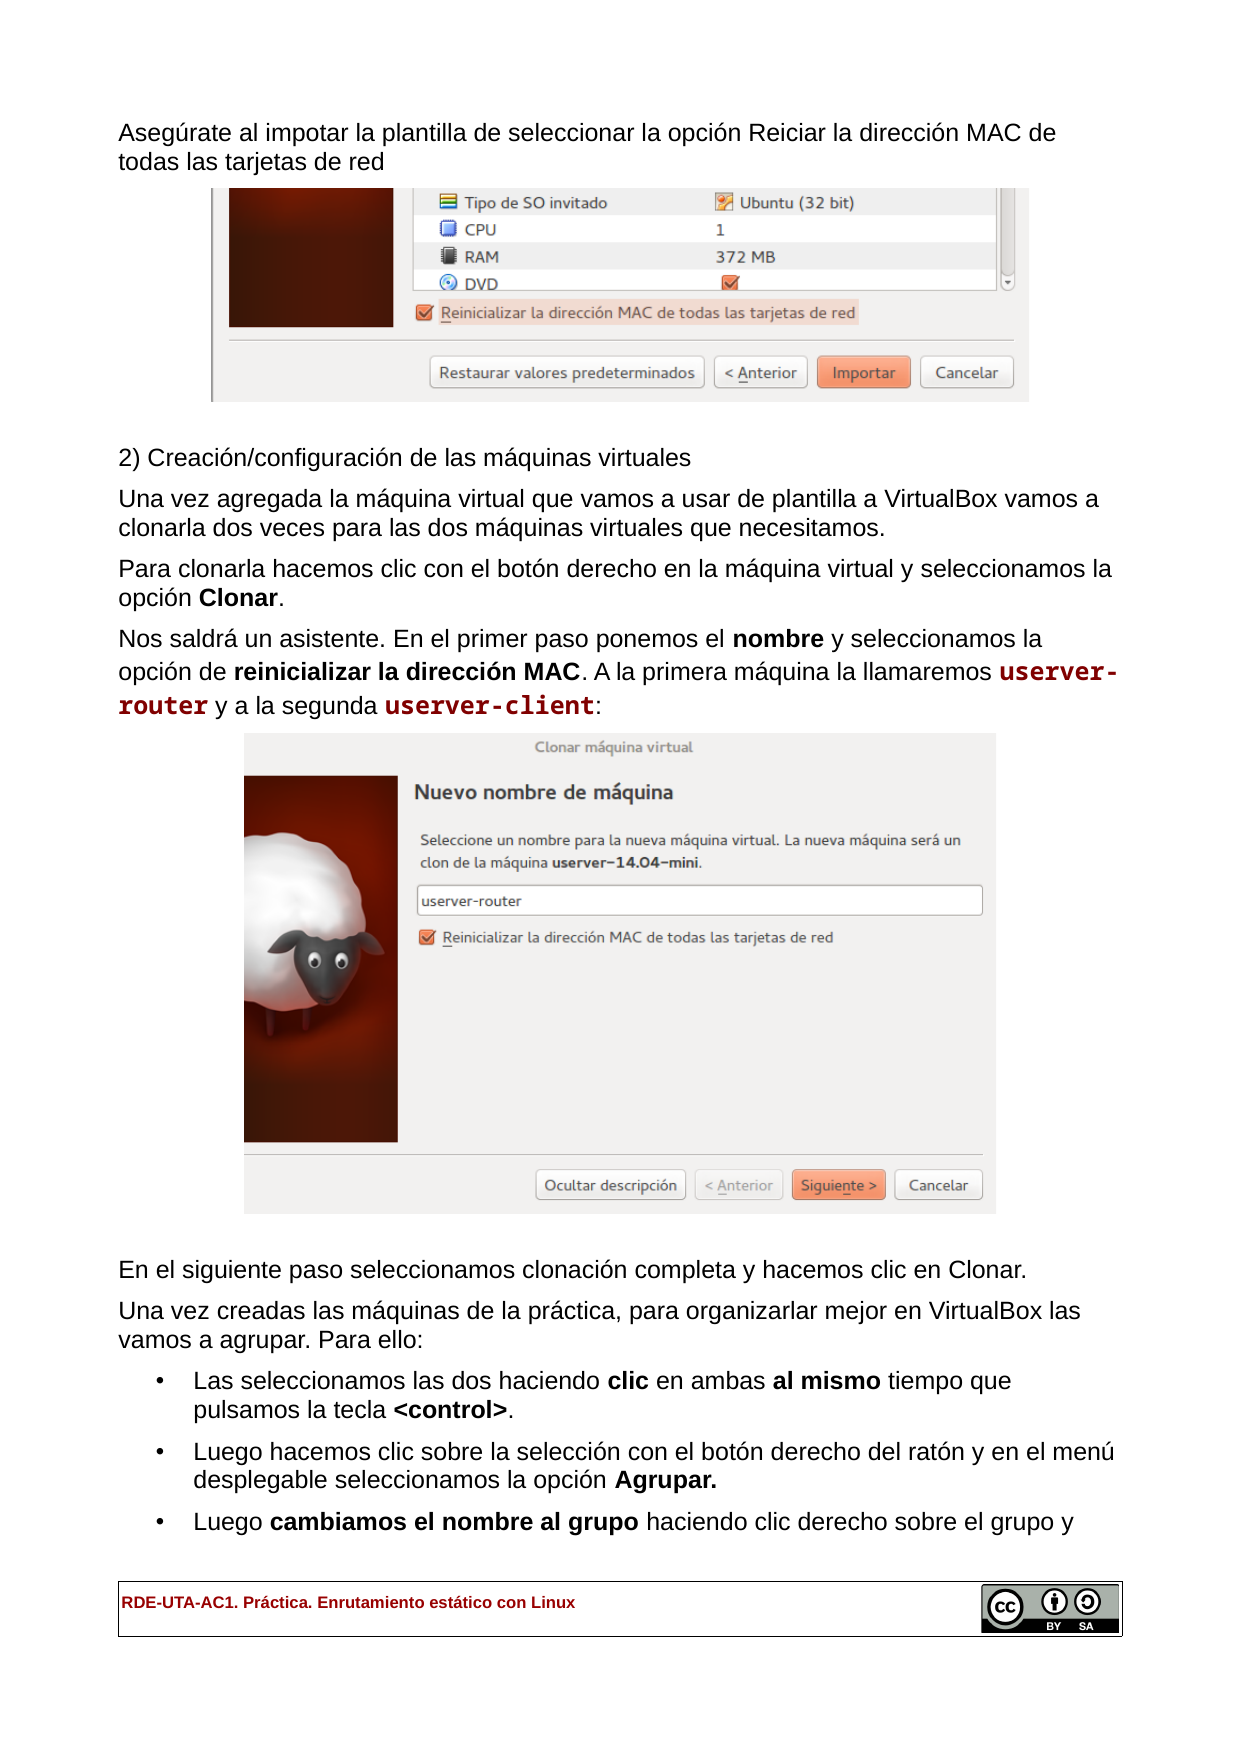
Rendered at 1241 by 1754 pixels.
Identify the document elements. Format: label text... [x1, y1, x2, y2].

picture [981, 1584, 1119, 1633]
text Una vez agregada la máquina virtual que vamos a usar de plantilla a VirtualBox vamos a clonarla dos veces para las dos máquinas virtuales que necesitamos. [118, 484, 1122, 542]
list Luego hacemos clic sobre la selección con el botón derecho del ratón y en el menú desplegable seleccionamos la opción Agrupar. [156, 1436, 1122, 1494]
text Asegúrate al impotar la plantilla de seleccionar la opción Reiciar la dirección MAC de todas las tarjetas de red [118, 118, 1122, 176]
picture [244, 733, 997, 1214]
picture [211, 188, 1030, 402]
text Una vez creadas las máquinas de la práctica, para organizarlar mejor en VirtualBox las vamos a agrupar. Para ello: [118, 1296, 1122, 1354]
text Para clonarla hacemos clic con el botón derecho en la máquina virtual y seleccionamos la opción Clonar. [118, 554, 1122, 612]
text Nos saldrá un asistente. En el primer paso ponemos el nombre y seleccionamos la opción de reinicializar la dirección MAC. A la primera máquina la llamaremos userver-router y a la segunda userver-client: [118, 624, 1122, 721]
list Luego cambiamos el nombre al grupo haciendo clic derecho sobre el grupo y [156, 1507, 1122, 1535]
list Las seleccionamos las dos haciendo clic en ambas al mismo tiempo que pulsamos la tecla <control>. [156, 1366, 1122, 1424]
text 2) Creación/configuración de las máquinas virtuales [118, 443, 1122, 472]
text En el siguiente paso seleccionamos clonación completa y hacemos clic en Clonar. [118, 1255, 1122, 1284]
